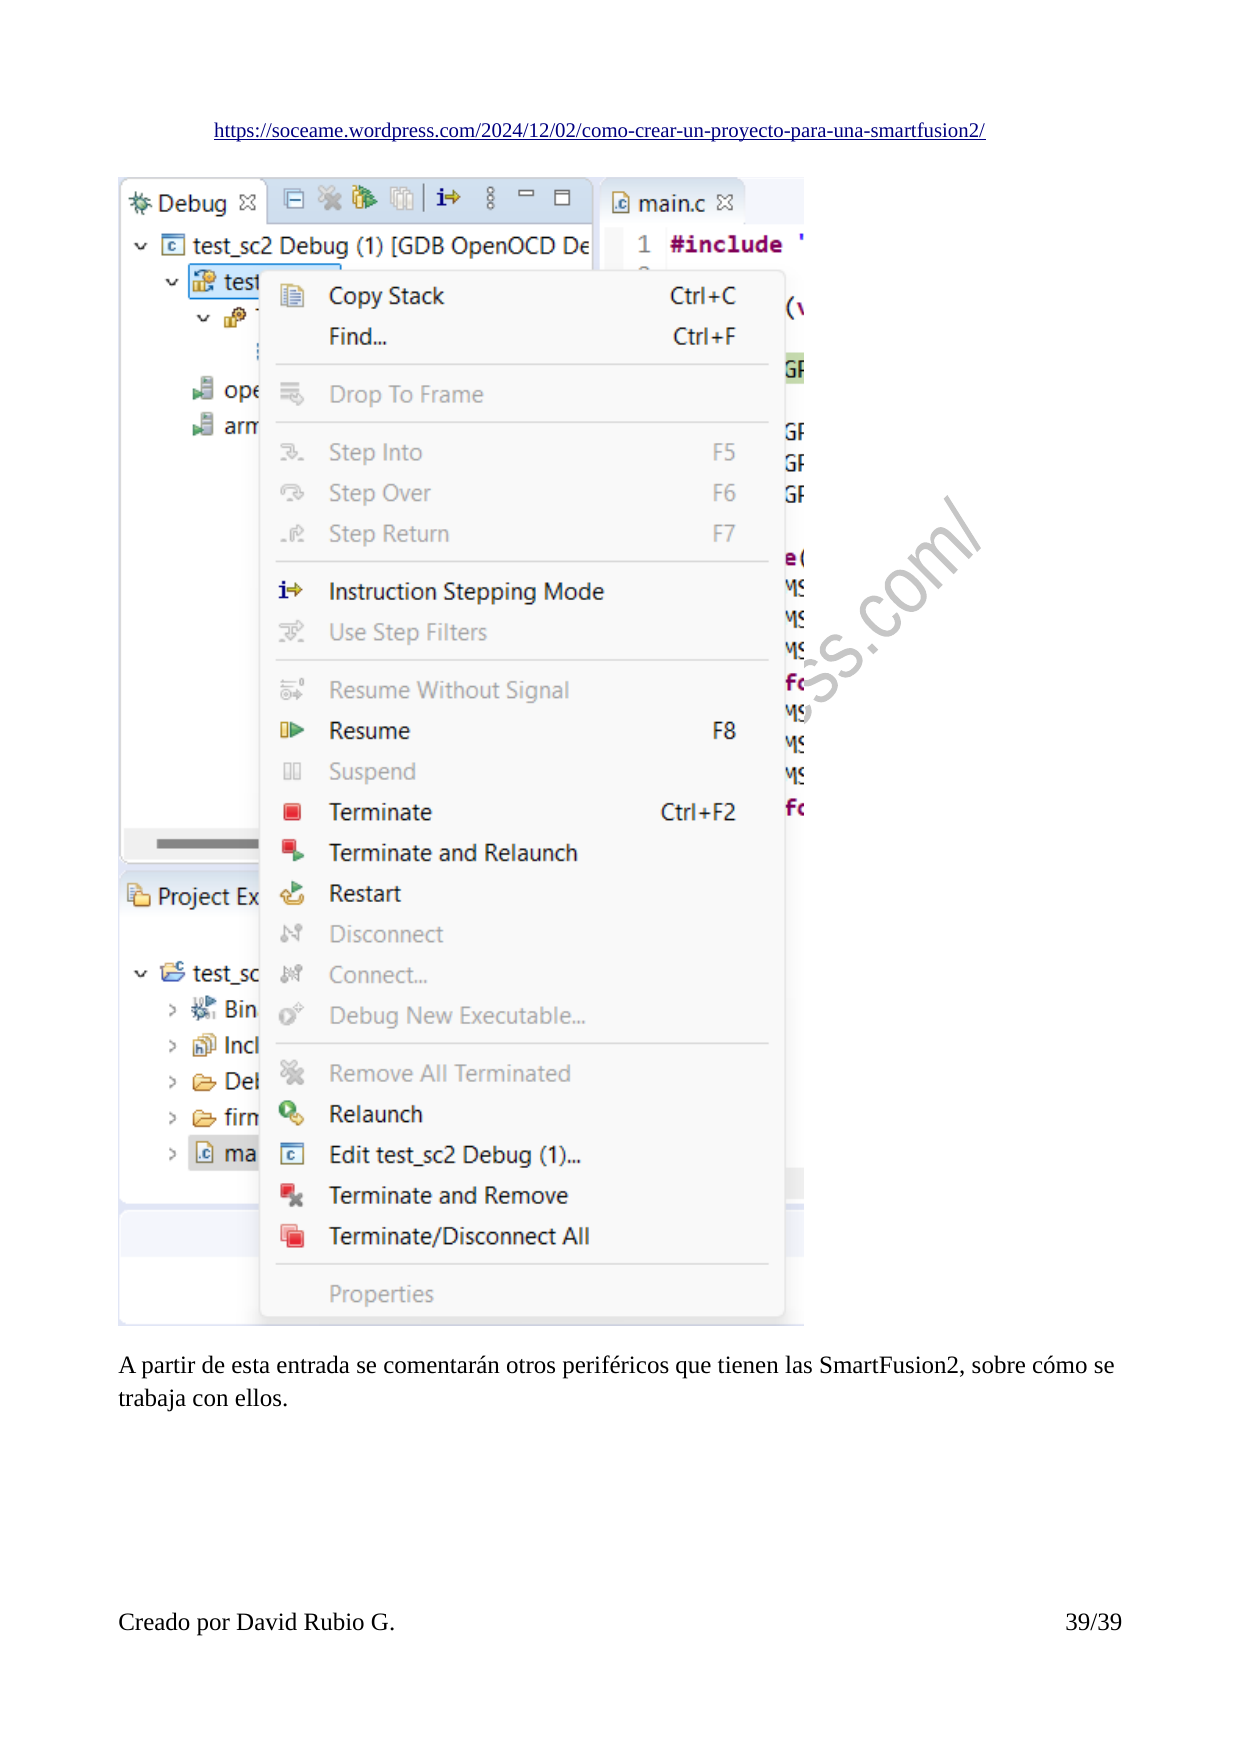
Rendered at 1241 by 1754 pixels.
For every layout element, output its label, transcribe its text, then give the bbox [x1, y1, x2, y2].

picture [118, 177, 804, 1326]
text A partir de esta entrada se comentarán otros periféricos que tienen las SmartFusion2, sobre cómo se trabaja con ellos. [118, 1350, 1122, 1412]
